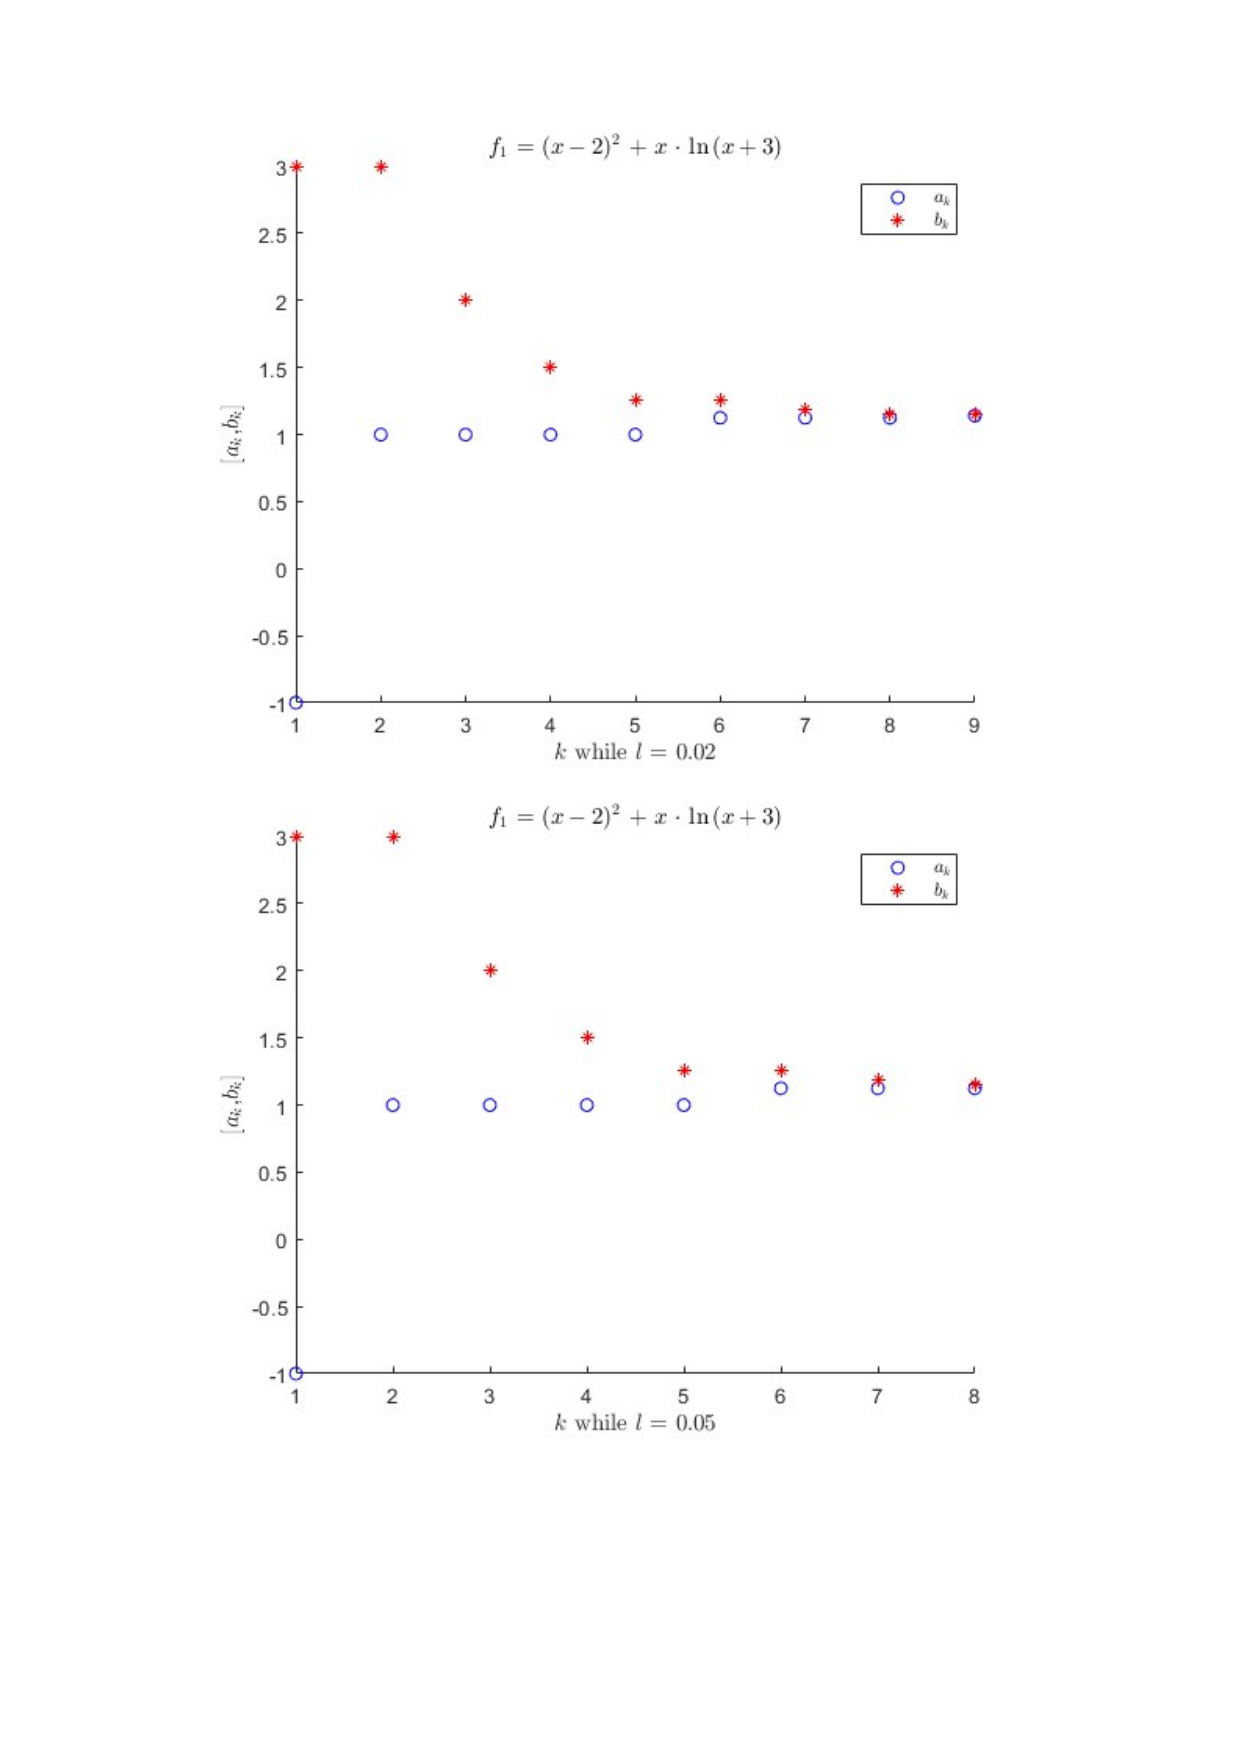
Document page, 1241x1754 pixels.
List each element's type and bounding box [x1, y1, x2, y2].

picture [182, 788, 1058, 1446]
picture [182, 118, 1058, 775]
